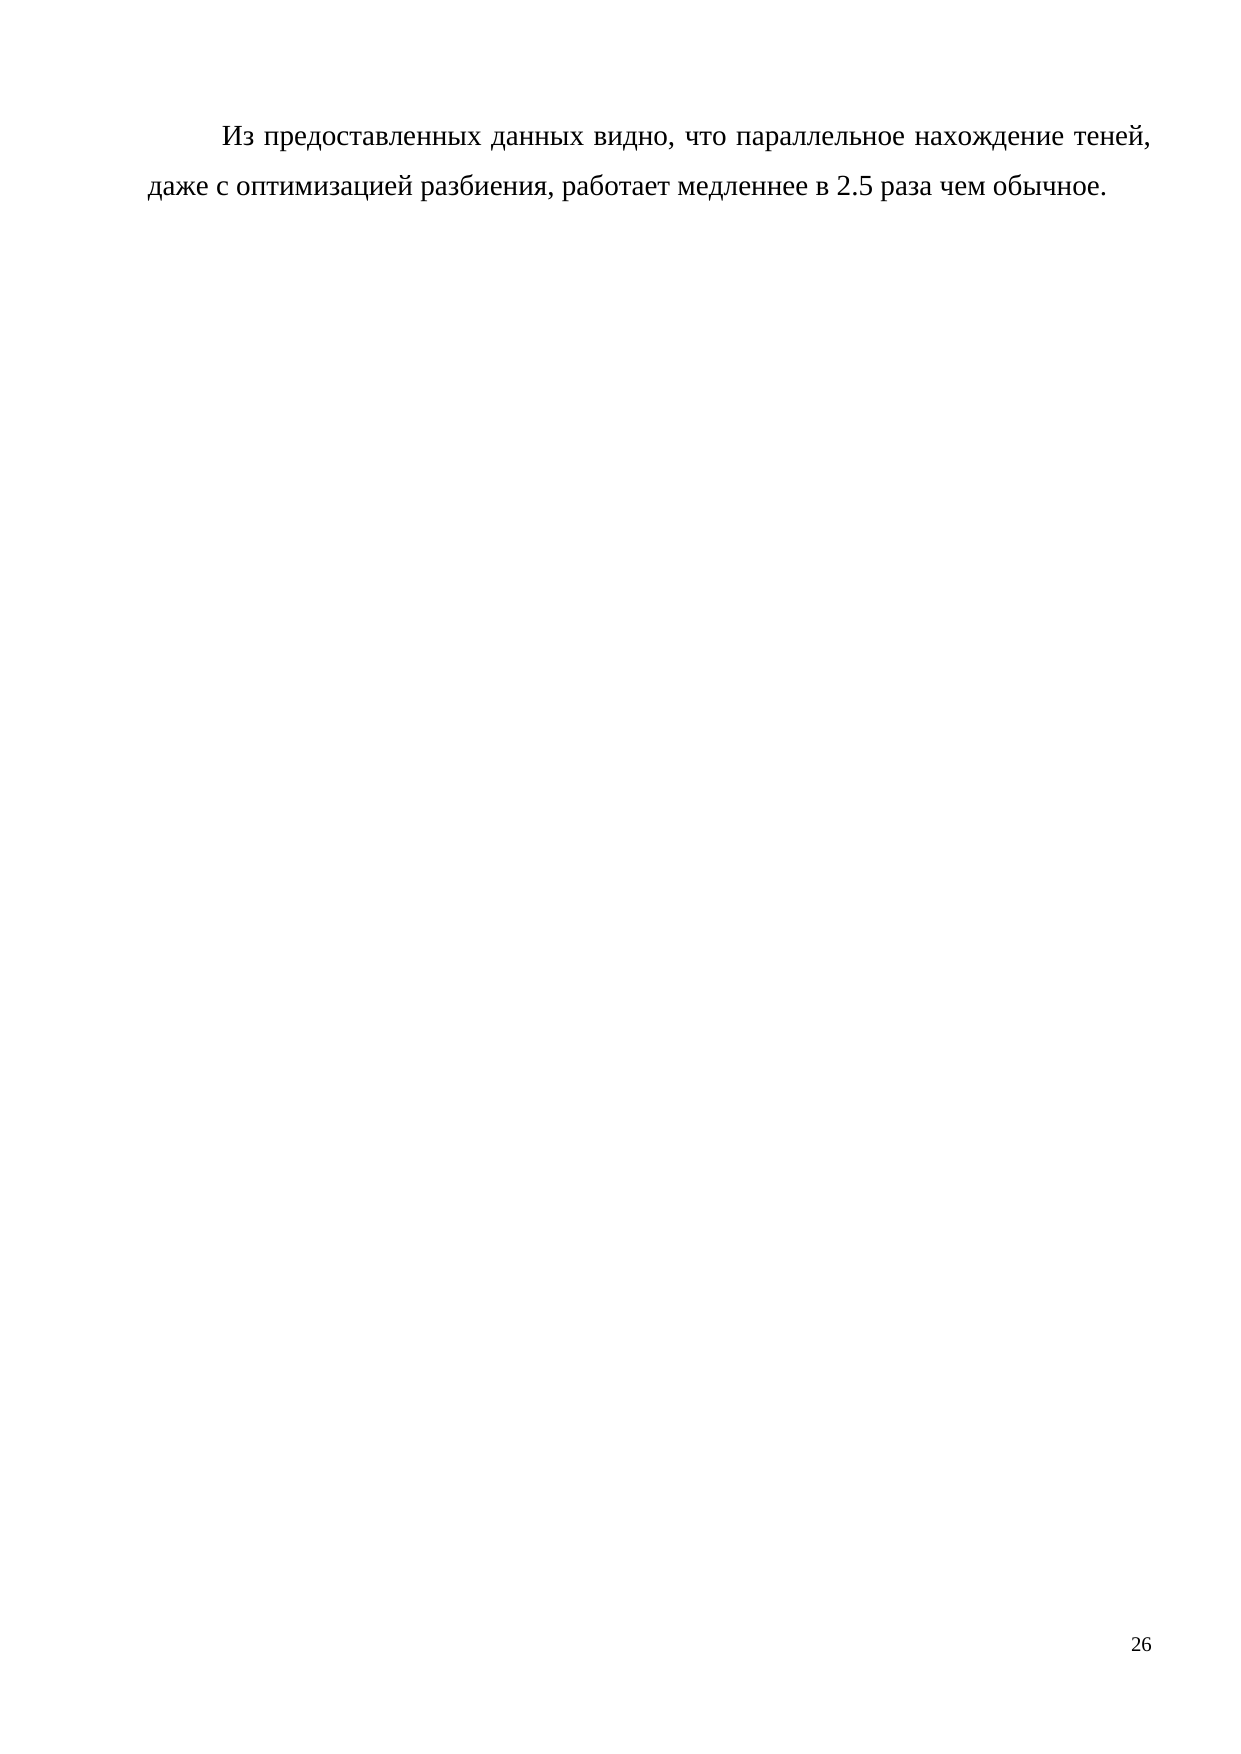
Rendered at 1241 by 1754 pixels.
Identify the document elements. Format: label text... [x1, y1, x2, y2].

text Из предоставленных данных видно, что параллельное нахождение теней, даже с оптимизацией разбиения, работает медленнее в 2.5 раза чем обычное. [148, 118, 1152, 202]
